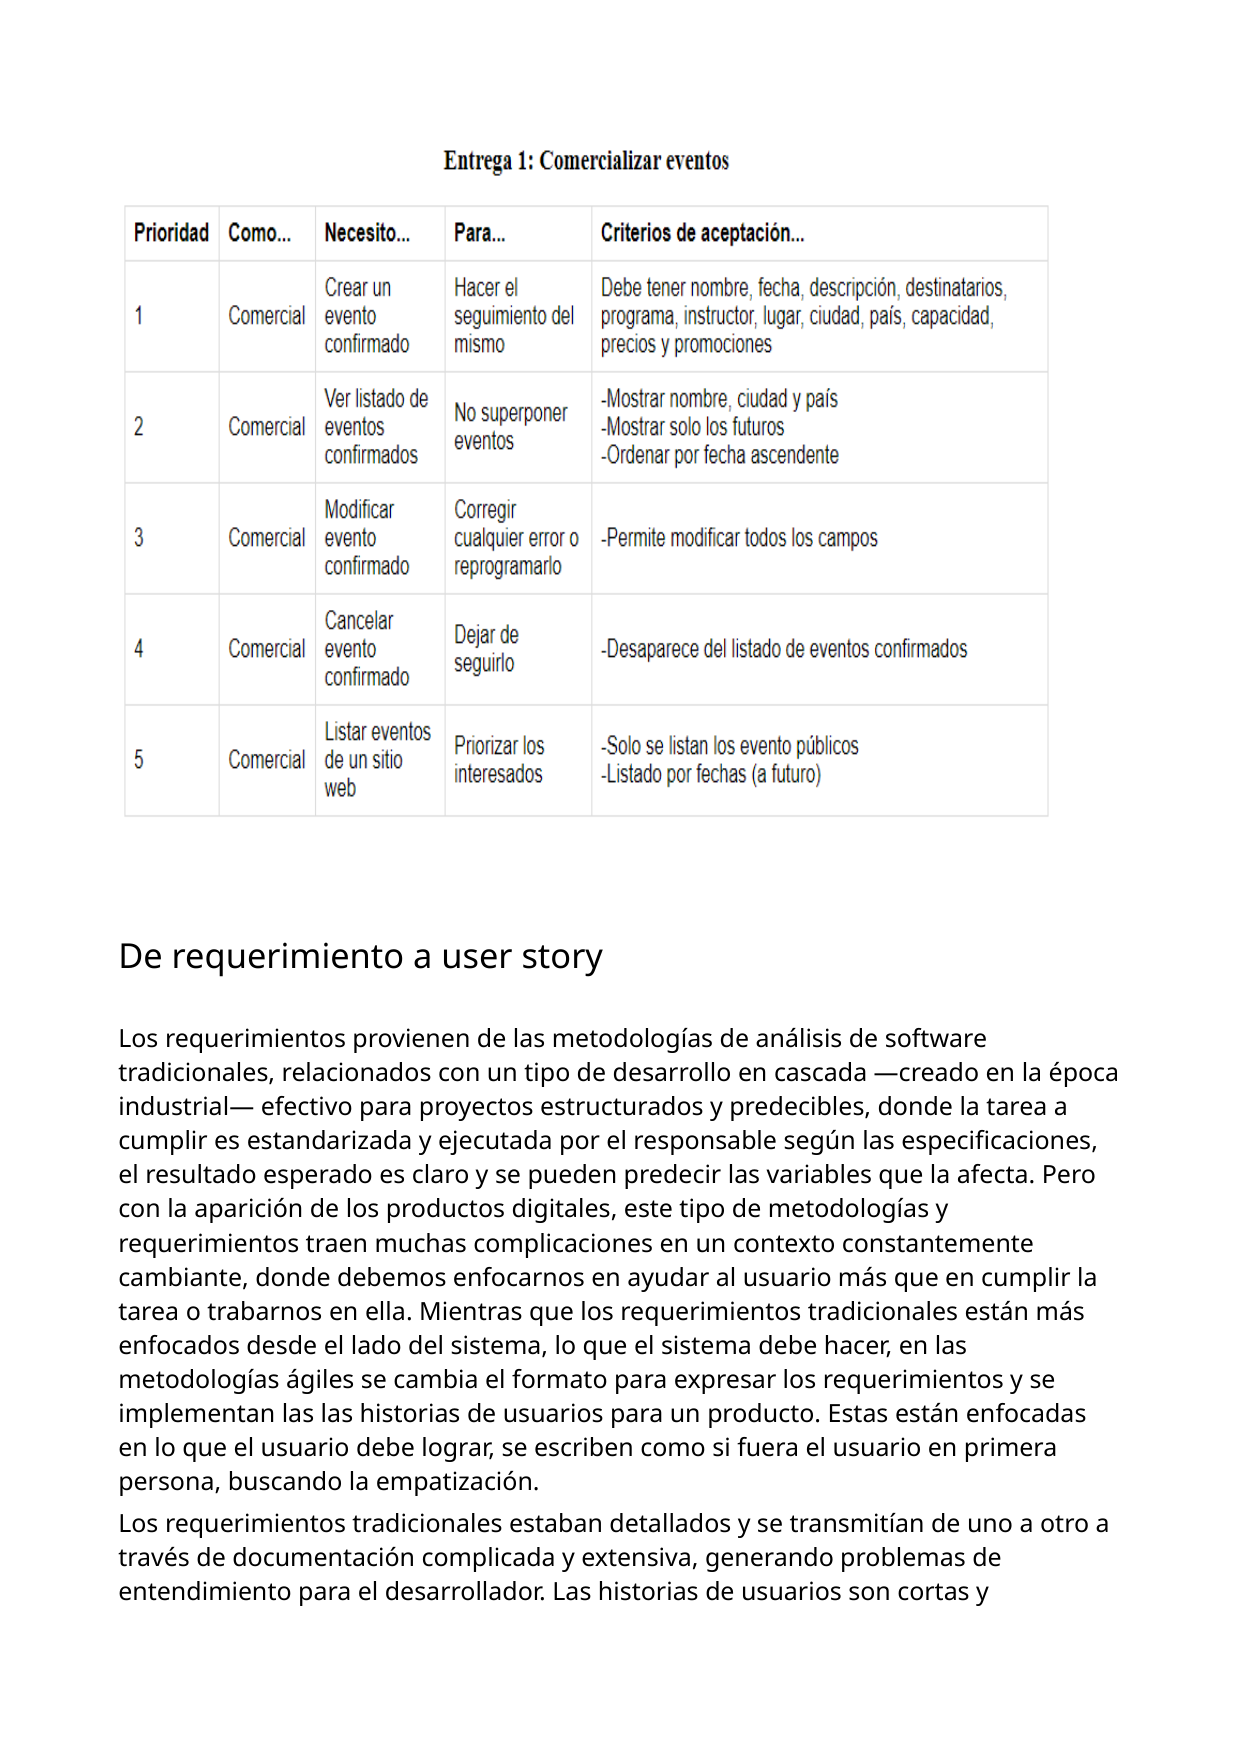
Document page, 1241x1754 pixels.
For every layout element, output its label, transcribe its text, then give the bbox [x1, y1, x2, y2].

text Los requerimientos provienen de las metodologías de análisis de software tradicionales, relacionados con un tipo de desarrollo en cascada —creado en la época industrial— efectivo para proyectos estructurados y predecibles, donde la tarea a cumplir es estandarizada y ejecutada por el responsable según las especificaciones, el resultado esperado es claro y se pueden predecir las variables que la afecta. Pero con la aparición de los productos digitales, este tipo de metodologías y requerimientos traen muchas complicaciones en un contexto constantemente cambiante, donde debemos enfocarnos en ayudar al usuario más que en cumplir la tarea o trabarnos en ella. Mientras que los requerimientos tradicionales están más enfocados desde el lado del sistema, lo que el sistema debe hacer, en las metodologías ágiles se cambia el formato para expresar los requerimientos y se implementan las las historias de usuarios para un producto. Estas están enfocadas en lo que el usuario debe lograr, se escriben como si fuera el usuario en primera persona, buscando la empatización. [118, 1021, 1122, 1498]
picture [118, 118, 1054, 828]
subtitle De requerimiento a user story [118, 932, 1122, 979]
text Los requerimientos tradicionales estaban detallados y se transmitían de uno a otro a través de documentación complicada y extensiva, generando problemas de entendimiento para el desarrollador. Las historias de usuarios son cortas y [118, 1506, 1122, 1608]
